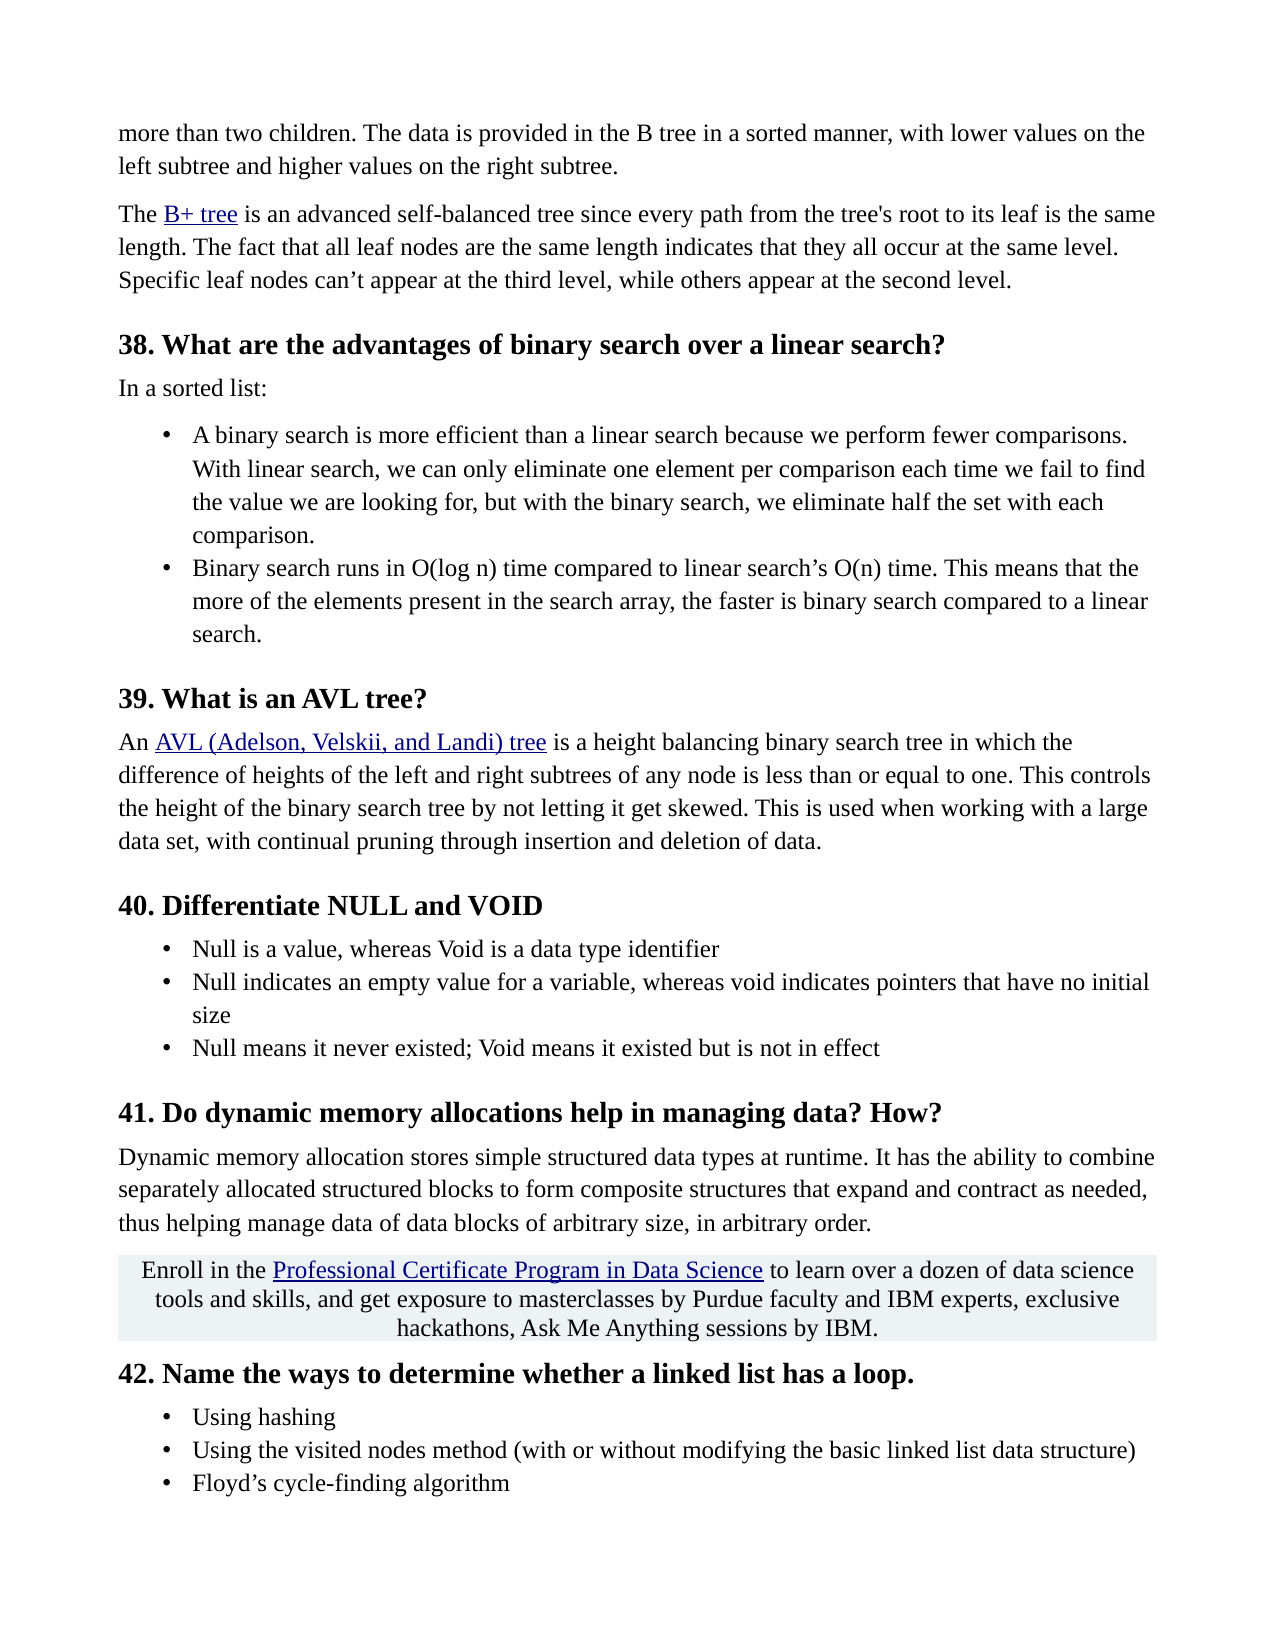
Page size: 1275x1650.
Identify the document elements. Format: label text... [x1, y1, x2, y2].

list Null is a value, whereas Void is a data type identifier [162, 934, 1157, 963]
list Binary search runs in O(log n) time compared to linear search’s O(n) time. This means that the more of the elements present in the search array, the faster is binary search compared to a linear search. [162, 553, 1157, 647]
list Null indicates an empty value for a variable, whereas void indicates pointers that have no initial size [162, 967, 1157, 1029]
text In a sorted list: [118, 373, 1157, 402]
list Floyd’s cycle-finding algorithm [162, 1468, 1157, 1497]
list Null means it never existed; Void means it existed but is not in effect [162, 1033, 1157, 1062]
list A binary search is more efficient than a linear search because we perform fewer comparisons. With linear search, we can only eliminate one element per comparison each time we fail to find the value we are looking for, but with the binary search, we eliminate half the set with each comparison. [162, 421, 1157, 548]
text An AVL (Adelson, Velskii, and Landi) tree is a height balancing binary search tree in which the difference of heights of the left and right subtrees of any node is less than or equal to one. This controls the height of the binary search tree by not letting it get skewed. This is used when working with a large data set, with continual pruning through insertion and deletion of data. [118, 727, 1157, 855]
subtitle 41. Do dynamic memory allocations help in managing data? How? [118, 1096, 1157, 1129]
subtitle 42. Name the ways to determine whether a linked list has a loop. [118, 1356, 1157, 1389]
subtitle 39. What is an AVL tree? [118, 681, 1157, 714]
text Enroll in the Professional Certificate Program in Data Science to learn over a dozen of data science tools and skills, and get exposure to masterclasses by Purdue faculty and IBM experts, exclusive hackathons, Ask Me Anything sessions by IBM. [118, 1255, 1157, 1341]
list Using hashing [162, 1402, 1157, 1431]
subtitle 38. What are the advantages of binary search over a linear search? [118, 327, 1157, 361]
text The B+ tree is an advanced self-balanced tree since every path from the tree's root to its leaf is the same length. The fact that all leaf nodes are the same length indicates that they all occur at the same level. Specific leaf nodes can’t appear at the third level, while others appear at the second level. [118, 199, 1157, 293]
list Using the visited nodes method (with or without modifying the basic linked list data structure) [162, 1435, 1157, 1464]
subtitle 40. Differentiate NULL and VOID [118, 888, 1157, 922]
text Dynamic memory allocation stores simple structured data types at runtime. It has the ability to combine separately allocated structured blocks to form composite structures that expand and contract as needed, thus helping manage data of data blocks of arbitrary size, in arbitrary order. [118, 1142, 1157, 1236]
text more than two children. The data is provided in the B tree in a sorted manner, with lower values on the left subtree and higher values on the right subtree. [118, 118, 1157, 180]
